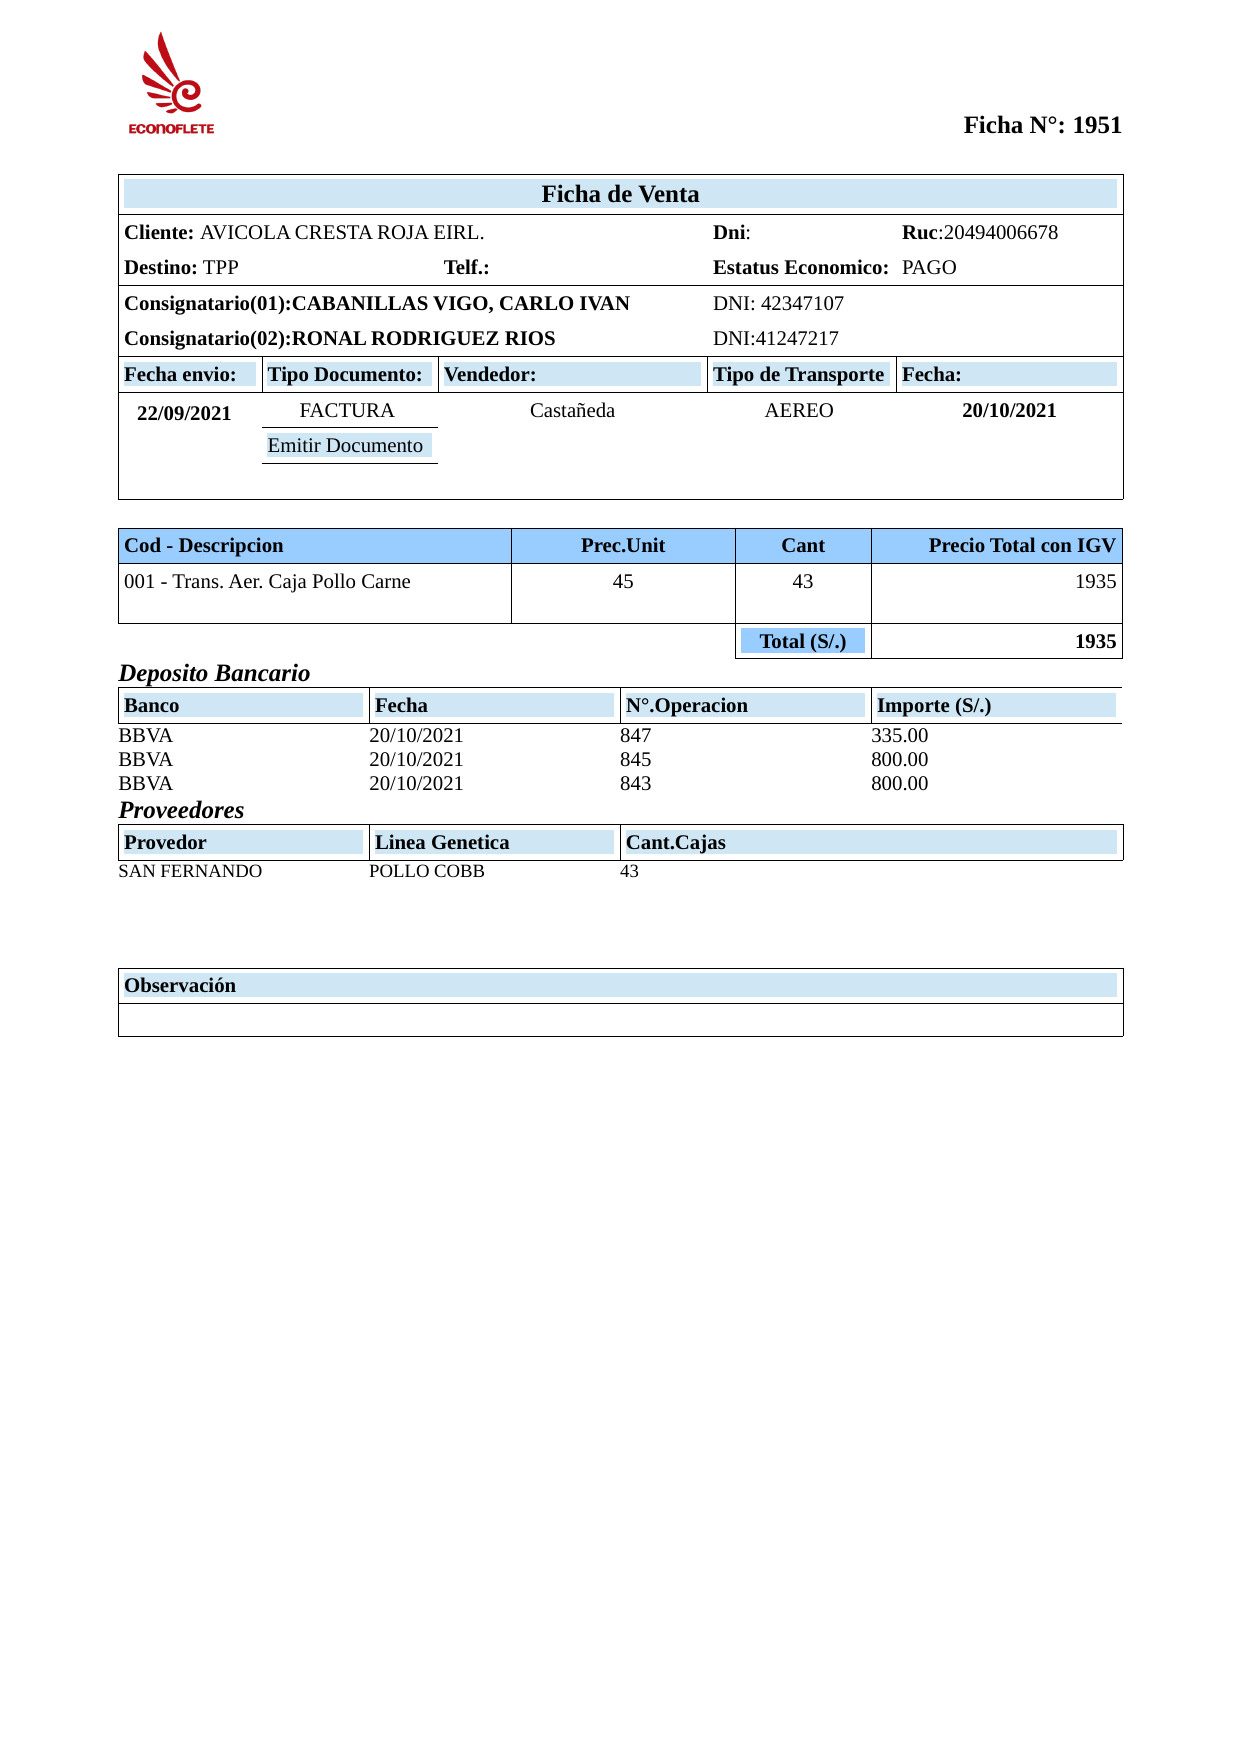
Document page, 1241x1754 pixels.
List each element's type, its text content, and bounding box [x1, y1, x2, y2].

table_cell POLLO COBB [369, 861, 620, 881]
table_cell DNI: 42347107 [707, 286, 1123, 321]
table_cell [620, 924, 1123, 946]
table_cell Emitir Documento [262, 428, 438, 463]
table_cell BBVA [118, 771, 369, 795]
table_header Fecha [370, 688, 620, 723]
table_header Importe (S/.) [872, 688, 1122, 723]
table_cell 1935 [872, 624, 1122, 658]
table_cell [118, 924, 369, 946]
table_header Provedor [119, 825, 369, 859]
table_header N°.Operacion [621, 688, 871, 723]
table_cell 43 [620, 861, 1123, 881]
table_header Prec.Unit [512, 529, 735, 563]
table_cell [369, 924, 620, 946]
table_cell 847 [620, 724, 871, 747]
table_cell Fecha: [897, 357, 1123, 392]
table_cell [369, 946, 620, 967]
table_header Banco [119, 688, 369, 723]
table_cell [369, 903, 620, 924]
table_cell Castañeda [438, 393, 707, 498]
table_cell [118, 946, 369, 967]
table_cell Tipo Documento: [263, 357, 438, 392]
table_cell Destino: TPP [119, 249, 438, 285]
table_cell [118, 624, 511, 658]
table_cell [511, 624, 735, 658]
table_cell 20/10/2021 [896, 393, 1123, 498]
table_header Precio Total con IGV [872, 529, 1122, 563]
table_cell 843 [620, 771, 871, 795]
table_header Ficha de Venta [119, 175, 1123, 214]
table_cell DNI:41247217 [707, 321, 1123, 356]
table_cell 20/10/2021 [369, 724, 620, 747]
table_cell Estatus Economico: [707, 249, 896, 285]
table_cell Consignatario(01):CABANILLAS VIGO, CARLO IVAN [119, 286, 707, 321]
table_cell Total (S/.) [736, 624, 871, 658]
table_header Cant.Cajas [621, 825, 1123, 859]
table_header Cod - Descripcion [119, 529, 511, 563]
text Deposito Bancario [118, 658, 1122, 687]
table_cell SAN FERNANDO [118, 861, 369, 881]
table_cell 45 [512, 564, 735, 623]
table_cell Fecha envio: [119, 357, 262, 392]
table_cell 20/10/2021 [369, 771, 620, 795]
table_cell Tipo de Transporte [708, 357, 896, 392]
table_cell Telf.: [438, 249, 707, 285]
text Proveedores [118, 795, 1122, 824]
table_cell AEREO [707, 393, 896, 498]
table_cell 335.00 [871, 724, 1122, 747]
table_cell [620, 903, 1123, 924]
table_cell Consignatario(02):RONAL RODRIGUEZ RIOS [119, 321, 707, 356]
table_cell Vendedor: [439, 357, 707, 392]
table_header Observación [119, 969, 1123, 1003]
table_cell [118, 903, 369, 924]
table_cell [262, 464, 438, 498]
table_cell [620, 946, 1123, 967]
table_header Linea Genetica [370, 825, 620, 859]
table_cell 22/09/2021 [119, 393, 262, 498]
table_cell Dni: [707, 215, 896, 249]
table_cell 1935 [872, 564, 1122, 623]
table_cell Cliente: AVICOLA CRESTA ROJA EIRL. [119, 215, 707, 249]
table_cell FACTURA [262, 393, 438, 427]
table_cell 800.00 [871, 771, 1122, 795]
table_cell 001 - Trans. Aer. Caja Pollo Carne [119, 564, 511, 623]
table_cell [119, 1004, 1123, 1036]
table_cell [118, 881, 369, 903]
table_cell [620, 881, 1123, 903]
table_cell BBVA [118, 724, 369, 747]
table_cell 43 [736, 564, 871, 623]
table_cell [369, 881, 620, 903]
table_cell 845 [620, 747, 871, 771]
picture [118, 31, 225, 134]
table_cell BBVA [118, 747, 369, 771]
table_cell 800.00 [871, 747, 1122, 771]
table_cell Ruc:20494006678 [896, 215, 1123, 249]
table_cell 20/10/2021 [369, 747, 620, 771]
table_cell PAGO [896, 249, 1123, 285]
table_header Cant [736, 529, 871, 563]
